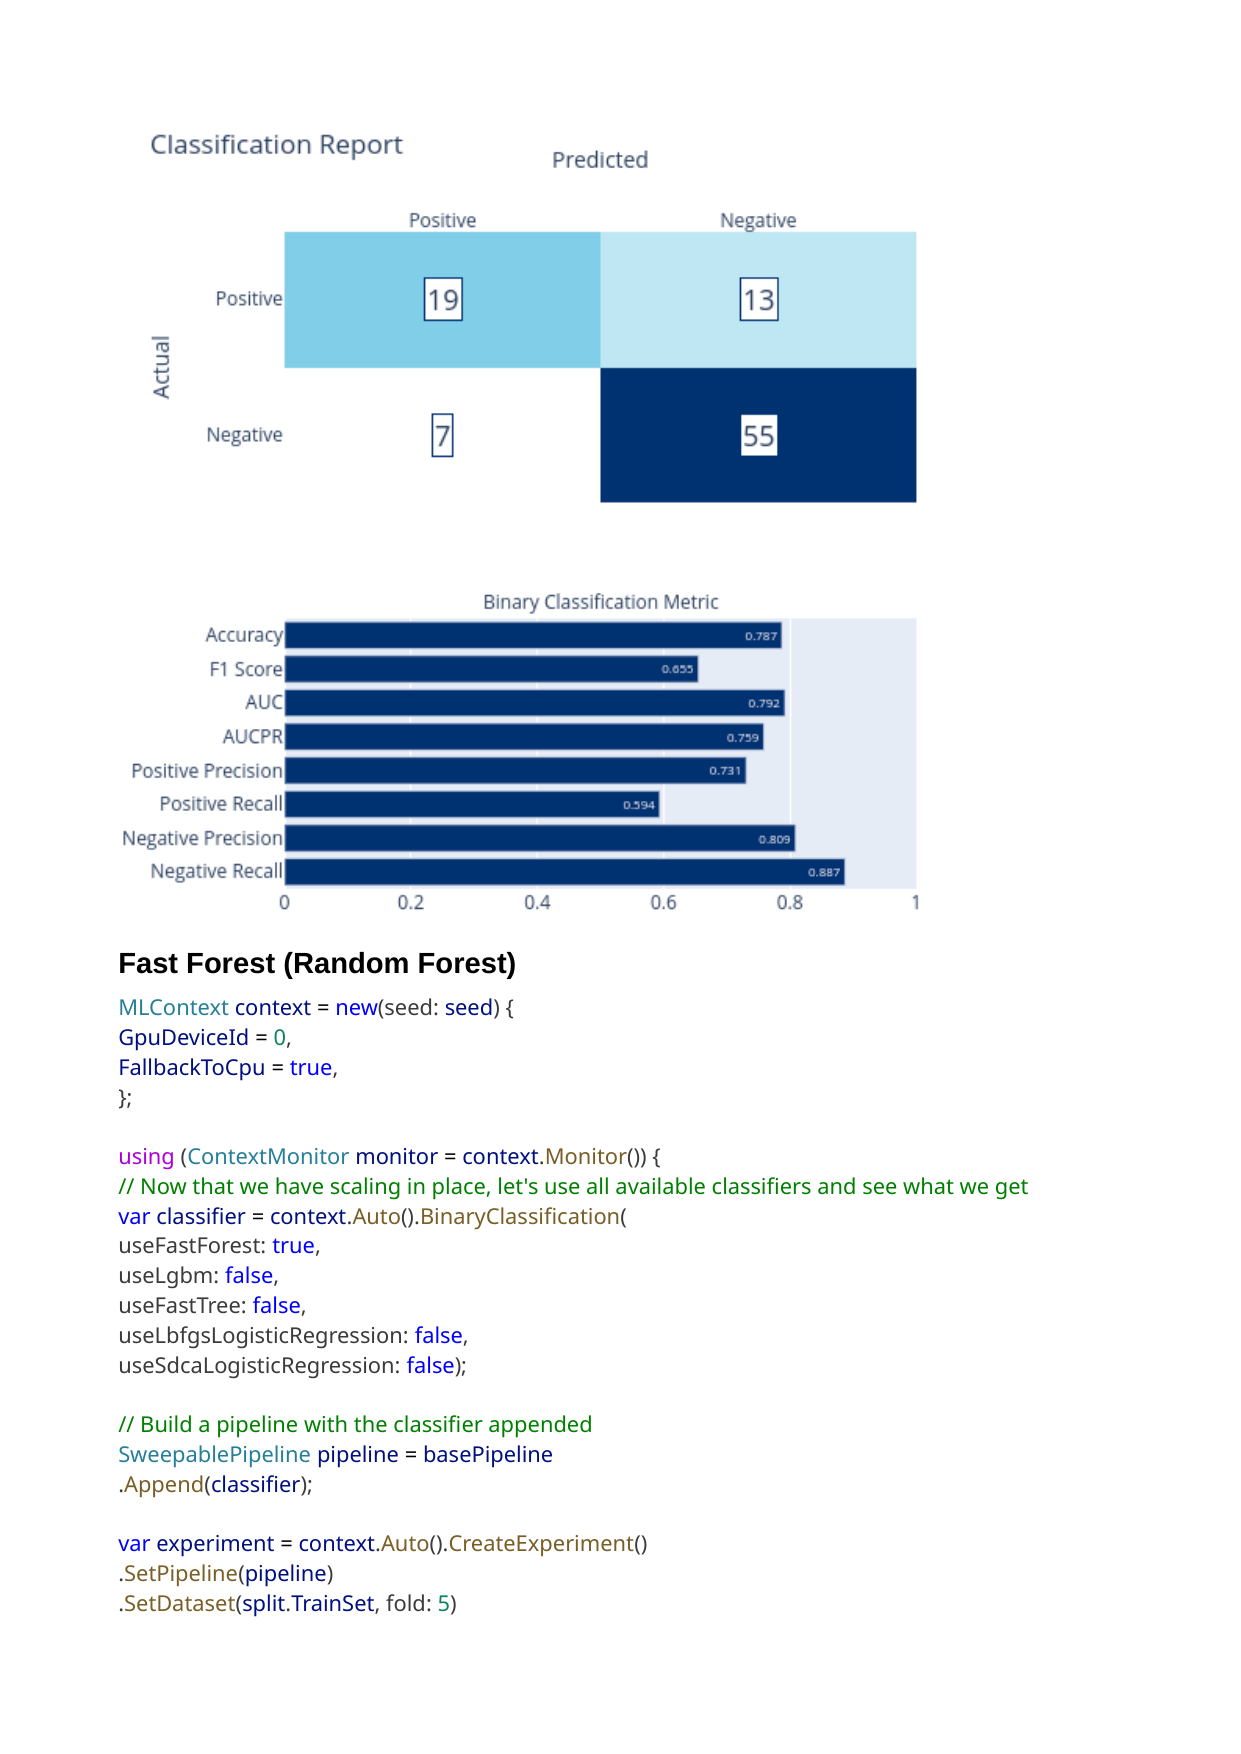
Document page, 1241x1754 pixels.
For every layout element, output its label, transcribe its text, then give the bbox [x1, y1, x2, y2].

text useFastTree: false, [118, 1290, 1122, 1320]
text useLgbm: false, [118, 1260, 1122, 1290]
text .Append(classifier); [118, 1469, 1122, 1498]
text SweepablePipeline pipeline = basePipeline [118, 1439, 1122, 1469]
text }; [118, 1082, 1122, 1111]
text useFastForest: true, [118, 1231, 1122, 1260]
subtitle Fast Forest (Random Forest) [118, 118, 1122, 980]
text useLbfgsLogisticRegression: false, [118, 1320, 1122, 1350]
text // Build a pipeline with the classifier appended [118, 1409, 1122, 1439]
text using (ContextMonitor monitor = context.Monitor()) { [118, 1141, 1122, 1171]
text MLContext context = new(seed: seed) { [118, 992, 1122, 1022]
text .SetDataset(split.TrainSet, fold: 5) [118, 1588, 1122, 1618]
text FallbackToCpu = true, [118, 1052, 1122, 1082]
text // Now that we have scaling in place, let's use all available classifiers and see what we get [118, 1171, 1122, 1201]
text useSdcaLogisticRegression: false); [118, 1350, 1122, 1379]
picture [116, 118, 937, 947]
text var classifier = context.Auto().BinaryClassification( [118, 1201, 1122, 1231]
text .SetPipeline(pipeline) [118, 1558, 1122, 1588]
text GpuDeviceId = 0, [118, 1022, 1122, 1052]
text var experiment = context.Auto().CreateExperiment() [118, 1528, 1122, 1558]
